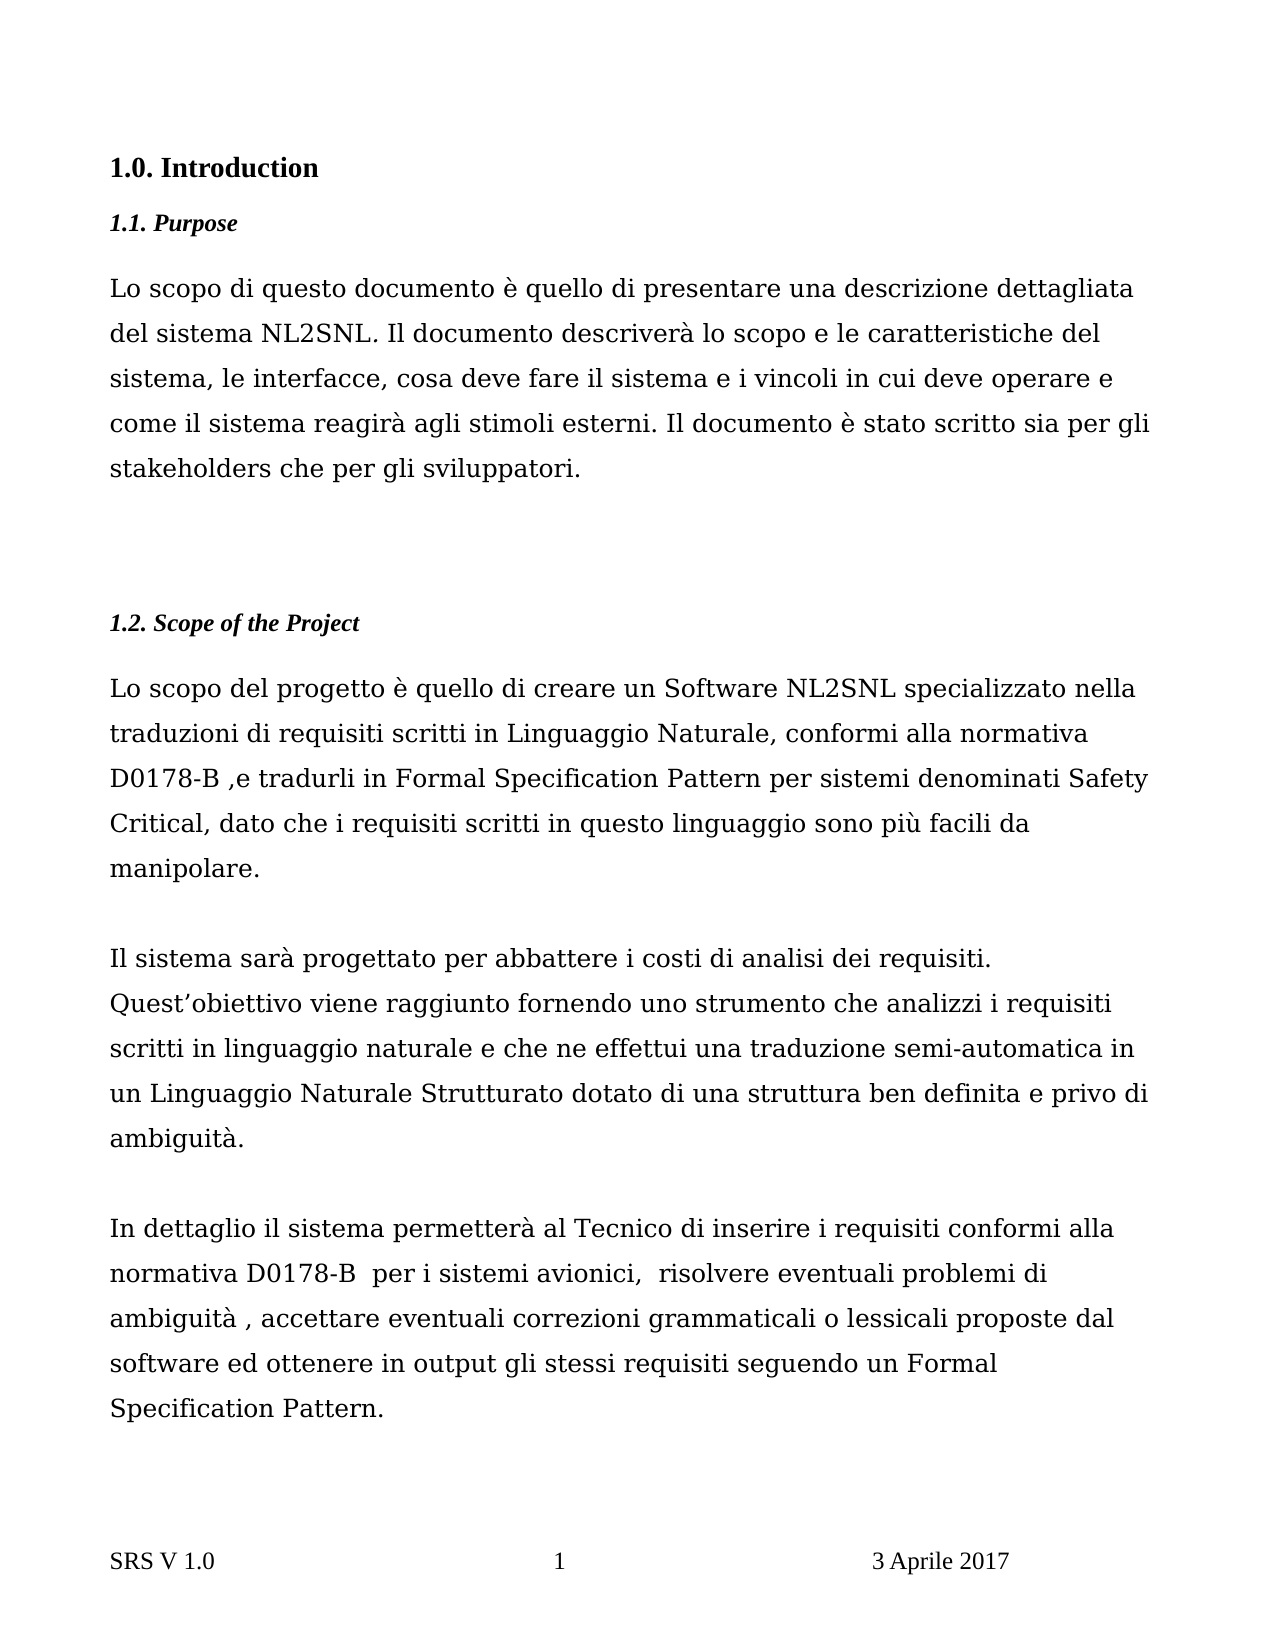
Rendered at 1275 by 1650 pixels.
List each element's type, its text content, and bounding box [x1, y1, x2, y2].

text Lo scopo di questo documento è quello di presentare una descrizione dettagliata del sistema NL2SNL. Il documento descriverà lo scopo e le caratteristiche del sistema, le interfacce, cosa deve fare il sistema e i vincoli in cui deve operare e come il sistema reagirà agli stimoli esterni. Il documento è stato scritto sia per gli stakeholders che per gli sviluppatori. [109, 272, 1162, 482]
subtitle 1.1. Purpose [109, 208, 1162, 237]
text Lo scopo del progetto è quello di creare un Software NL2SNL specializzato nella traduzioni di requisiti scritti in Linguaggio Naturale, conformi alla normativa D0178-B ,e tradurli in Formal Specification Pattern per sistemi denominati Safety Critical, dato che i requisiti scritti in questo linguaggio sono più facili da manipolare. [109, 672, 1162, 882]
text Il sistema sarà progettato per abbattere i costi di analisi dei requisiti. Quest’obiettivo viene raggiunto fornendo uno strumento che analizzi i requisiti scritti in linguaggio naturale e che ne effettui una traduzione semi-automatica in un Linguaggio Naturale Strutturato dotato di una struttura ben definita e privo di ambiguità. [109, 942, 1162, 1152]
subtitle 1.0. Introduction [109, 150, 1162, 183]
subtitle 1.2. Scope of the Project [109, 608, 1162, 637]
text In dettaglio il sistema permetterà al Tecnico di inserire i requisiti conformi alla normativa D0178-B per i sistemi avionici, risolvere eventuali problemi di ambiguità , accettare eventuali correzioni grammaticali o lessicali proposte dal software ed ottenere in output gli stessi requisiti seguendo un Formal Specification Pattern. [109, 1212, 1162, 1422]
